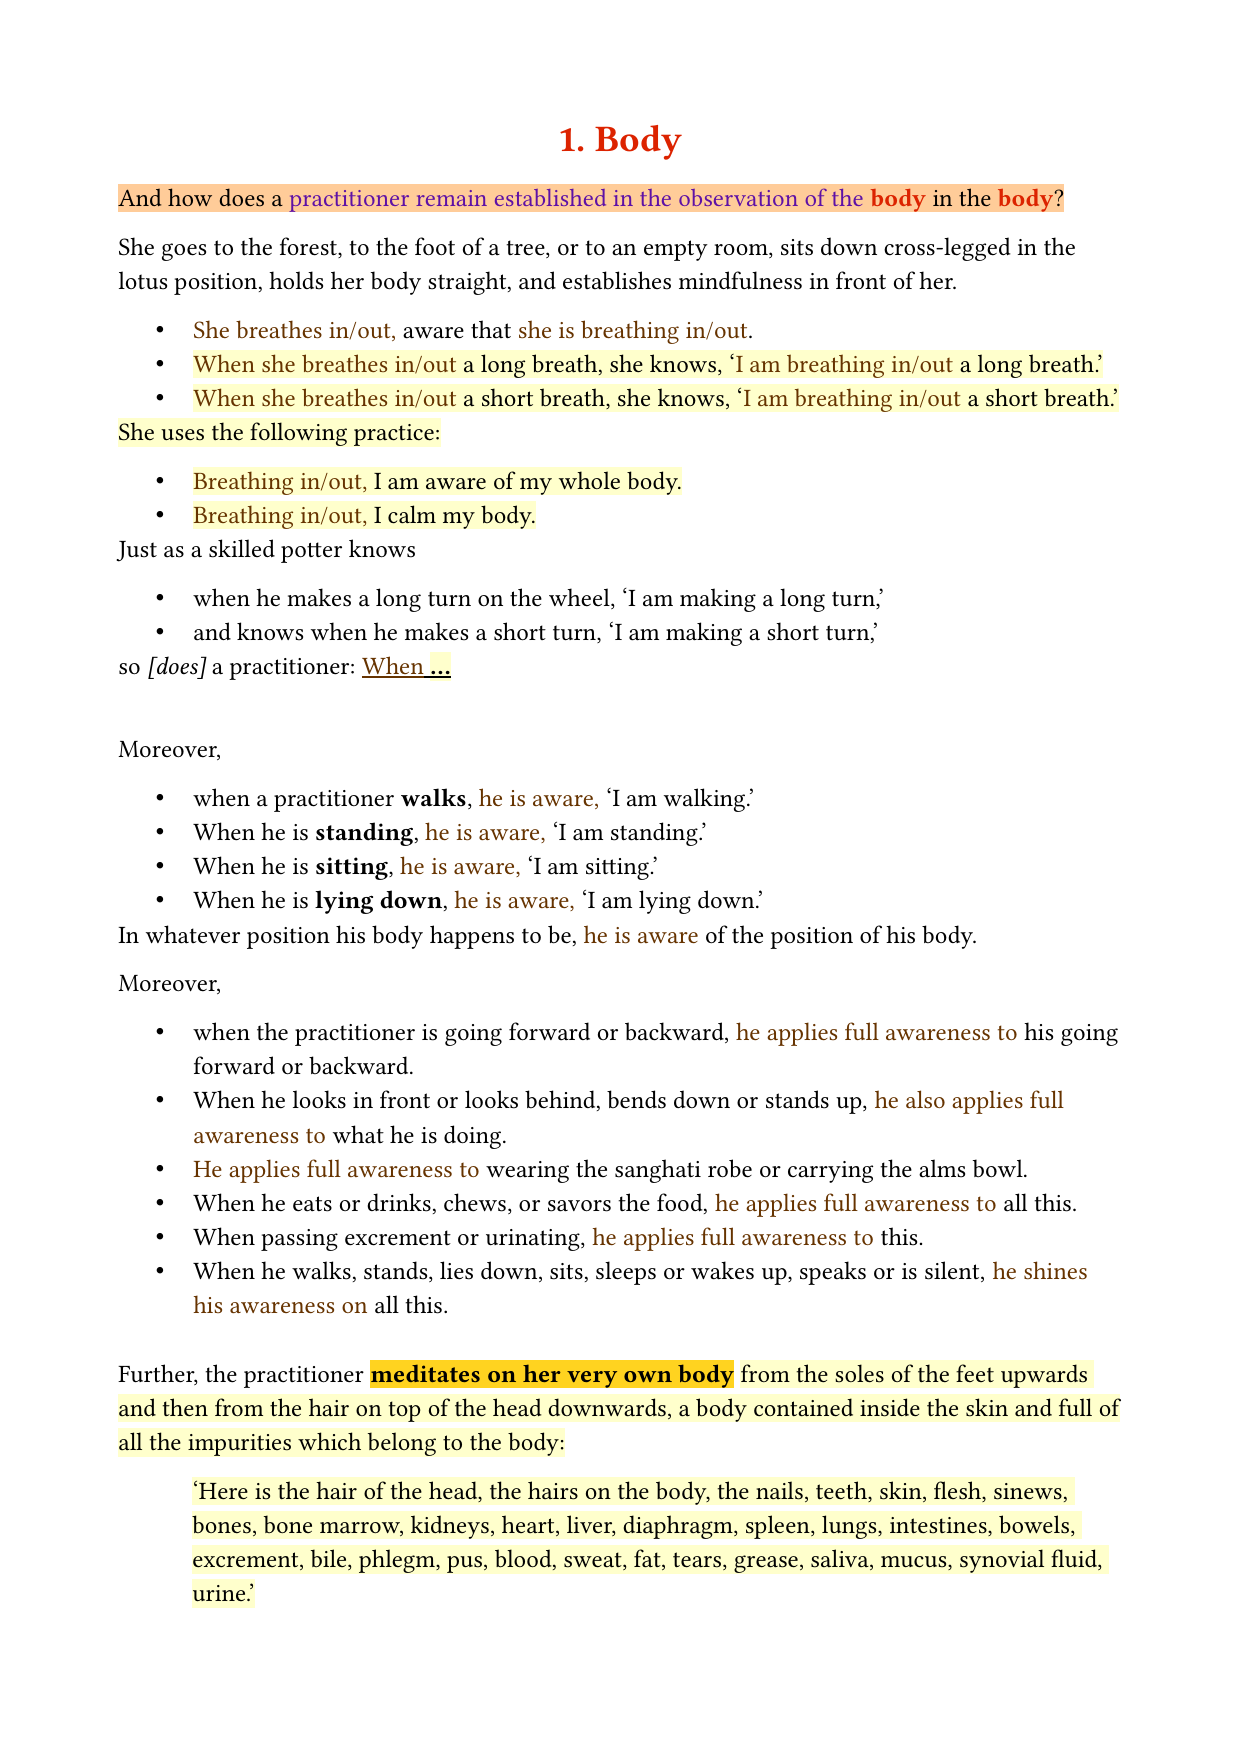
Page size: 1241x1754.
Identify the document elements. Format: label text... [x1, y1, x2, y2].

list She breathes in/out, aware that she is breathing in/out. [156, 316, 1122, 344]
list When he eats or drinks, chews, or savors the food, he applies full awareness to all this. [156, 1189, 1122, 1217]
text Moreover, [118, 969, 1122, 998]
list when he makes a long turn on the wheel, ‘I am making a long turn,’ [156, 584, 1122, 612]
text ‘Here is the hair of the head, the hairs on the body, the nails, teeth, skin, flesh, sinews, bones, bone marrow, kidneys, heart, liver, diaphragm, spleen, lungs, intestines, bowels, excrement, bile, phlegm, pus, blood, sweat, fat, tears, grease, saliva, mucus, synovial fluid, urine.’ [192, 1477, 1122, 1608]
list Breathing in/out, I calm my body. [156, 501, 1122, 529]
list When he walks, stands, lies down, sits, sleeps or wakes up, speaks or is silent, he shines his awareness on all this. [156, 1257, 1122, 1320]
list When he is lying down, he is aware, ‘I am lying down.’ [156, 886, 1122, 915]
text And how does a practitioner remain established in the observation of the body in the body? [118, 184, 1122, 212]
text Just as a skilled potter knows [118, 535, 1122, 564]
list when the practitioner is going forward or backward, he applies full awareness to his going forward or backward. [156, 1018, 1122, 1081]
list when a practitioner walks, he is aware, ‘I am walking.’ [156, 784, 1122, 812]
text so [does] a practitioner: When ... [118, 652, 1122, 681]
text She uses the following practice: [118, 418, 1122, 447]
list When she breathes in/out a long breath, she knows, ‘I am breathing in/out a long breath.’ [156, 350, 1122, 378]
list When he is standing, he is aware, ‘I am standing.’ [156, 818, 1122, 847]
text Moreover, [118, 735, 1122, 764]
list When she breathes in/out a short breath, she knows, ‘I am breathing in/out a short breath.’ [156, 384, 1122, 412]
text In whatever position his body happens to be, he is aware of the position of his body. [118, 921, 1122, 949]
list When he is sitting, he is aware, ‘I am sitting.’ [156, 852, 1122, 881]
list When passing excrement or urinating, he applies full awareness to this. [156, 1223, 1122, 1252]
text She goes to the forest, to the foot of a tree, or to an empty room, sits down cross-legged in the lotus position, holds her body straight, and establishes mindfulness in front of her. [118, 233, 1122, 295]
list and knows when he makes a short turn, ‘I am making a short turn,’ [156, 618, 1122, 647]
text 1. Body [118, 118, 1122, 161]
text Further, the practitioner meditates on her very own body from the soles of the feet upwards and then from the hair on top of the head downwards, a body contained inside the skin and full of all the impurities which belong to the body: [118, 1360, 1122, 1457]
list When he looks in front or looks behind, bends down or stands up, he also applies full awareness to what he is doing. [156, 1086, 1122, 1149]
list He applies full awareness to wearing the sanghati robe or carrying the alms bowl. [156, 1155, 1122, 1183]
list Breathing in/out, I am aware of my whole body. [156, 467, 1122, 495]
